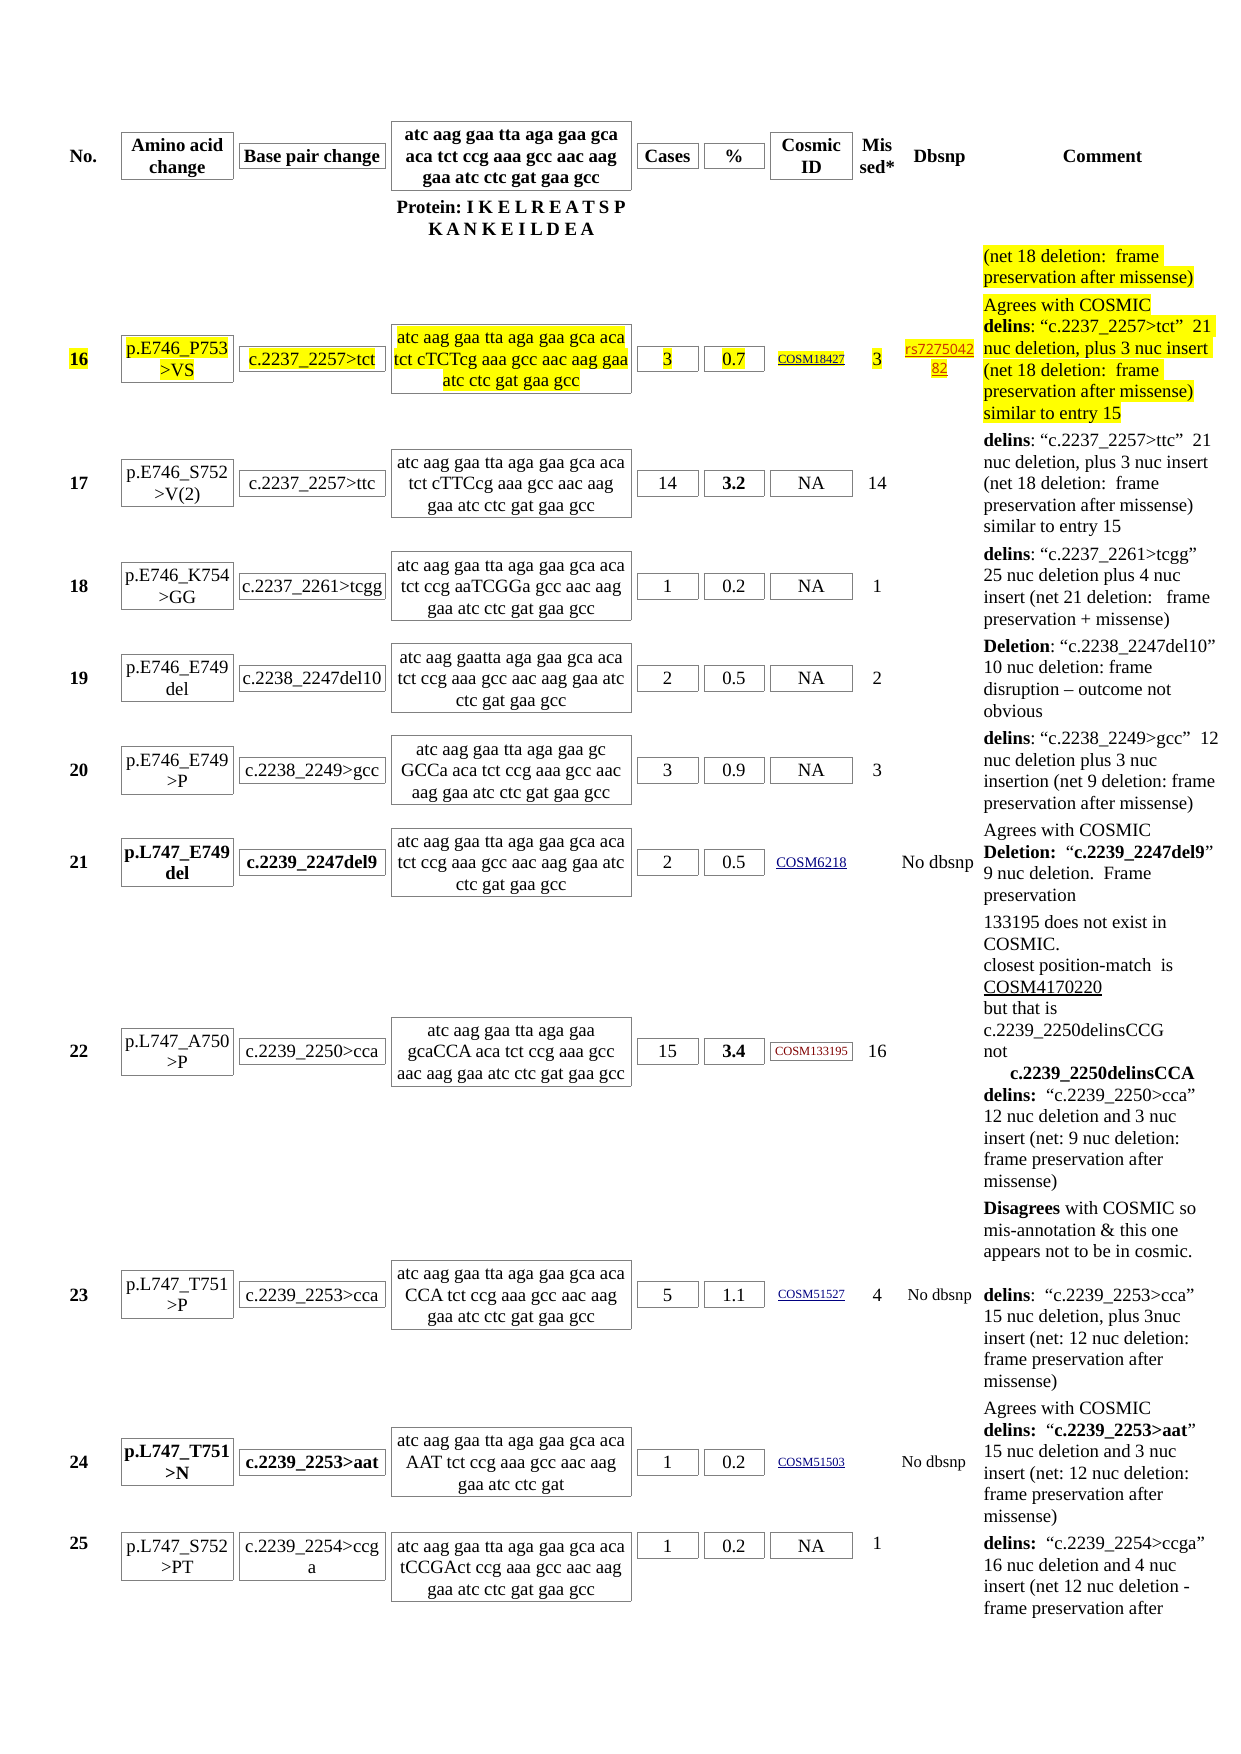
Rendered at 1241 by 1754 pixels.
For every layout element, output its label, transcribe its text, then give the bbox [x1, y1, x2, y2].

table_cell 0.5 [701, 816, 767, 908]
table_cell [855, 242, 898, 291]
table_cell c.2238_2249>gcc [236, 724, 388, 816]
table_cell 1.1 [701, 1194, 767, 1394]
table_cell 15 [634, 908, 701, 1194]
table_cell atc aag gaa tta aga gaa gca aca tct ccg aaTCGGa gcc aac aag gaa atc ctc gat gaa gcc [388, 540, 634, 632]
table_cell [236, 193, 388, 242]
table_cell [236, 242, 388, 291]
table_cell 0.2 [701, 1529, 767, 1621]
table_cell p.L747_S752>PT [119, 1529, 236, 1621]
table_cell atc aag gaa tta aga gaa gca aca CCA tct ccg aaa gcc aac aag gaa atc ctc gat gaa gcc [388, 1194, 634, 1394]
table_cell COSM51527 [767, 1194, 855, 1394]
table_cell p.E746_E749>P [119, 724, 236, 816]
table_cell 2 [634, 816, 701, 908]
table_cell [899, 193, 980, 242]
table_cell [701, 193, 767, 242]
table_cell 16 [855, 908, 898, 1194]
table_cell delins: “c.2237_2261>tcgg” 25 nuc deletion plus 4 nuc insert (net 21 deletion: frame preservation + missense) [980, 540, 1224, 632]
table_cell [899, 724, 980, 816]
table_header Amino acid change [119, 118, 236, 193]
table_cell p.L747_T751>N [119, 1394, 236, 1529]
table_cell Protein: I K E L R E A T S P K A N K E I L D E A [388, 193, 634, 242]
table_cell atc aag gaa tta aga gaa gcaCCA aca tct ccg aaa gcc aac aag gaa atc ctc gat gaa gcc [388, 908, 634, 1194]
table_cell 22 [66, 908, 118, 1194]
table_cell 20 [66, 724, 118, 816]
table_cell c.2239_2253>cca [236, 1194, 388, 1394]
table_cell 17 [66, 426, 118, 540]
table_cell c.2239_2254>ccga [236, 1529, 388, 1621]
table_cell 21 [66, 816, 118, 908]
table_cell [899, 242, 980, 291]
table_cell c.2237_2257>ttc [236, 426, 388, 540]
table_cell NA [767, 632, 855, 724]
table_cell 2 [855, 632, 898, 724]
table_cell No dbsnp [899, 1194, 980, 1394]
table_cell 14 [634, 426, 701, 540]
table_cell [767, 242, 855, 291]
table_cell Agrees with COSMIC delins: “c.2239_2253>aat” 15 nuc deletion and 3 nuc insert (net: 12 nuc deletion: frame preservation after missense) [980, 1394, 1224, 1529]
table_cell p.E746_P753>VS [119, 291, 236, 426]
table_cell [899, 426, 980, 540]
table_cell 1 [634, 1394, 701, 1529]
table_cell 0.2 [701, 540, 767, 632]
table_cell [899, 908, 980, 1194]
table_cell [66, 193, 118, 242]
table_cell p.E746_K754>GG [119, 540, 236, 632]
table_cell p.L747_A750>P [119, 908, 236, 1194]
table_cell atc aag gaa tta aga gaa gca aca tct cTTCcg aaa gcc aac aag gaa atc ctc gat gaa gcc [388, 426, 634, 540]
table_cell 23 [66, 1194, 118, 1394]
table_cell [388, 242, 634, 291]
table_cell Deletion: “c.2238_2247del10” 10 nuc deletion: frame disruption – outcome not obvious [980, 632, 1224, 724]
table_cell COSM133195 [767, 908, 855, 1194]
table_header Cases [634, 118, 701, 193]
table_cell atc aag gaa tta aga gaa gca aca tct cTCTcg aaa gcc aac aag gaa atc ctc gat gaa gcc [388, 291, 634, 426]
table_cell No dbsnp [899, 1394, 980, 1529]
table_cell 0.2 [701, 1394, 767, 1529]
table_cell 4 [855, 1194, 898, 1394]
table_cell delins: “c.2238_2249>gcc” 12 nuc deletion plus 3 nuc insertion (net 9 deletion: frame preservation after missense) [980, 724, 1224, 816]
table_cell [119, 193, 236, 242]
table_cell 2 [634, 632, 701, 724]
table_cell NA [767, 426, 855, 540]
table_cell atc aag gaa tta aga gaa gca aca AAT tct ccg aaa gcc aac aag gaa atc ctc gat [388, 1394, 634, 1529]
table_cell COSM18427 [767, 291, 855, 426]
table_cell 3.4 [701, 908, 767, 1194]
table_header atc aag gaa tta aga gaa gca aca tct ccg aaa gcc aac aag gaa atc ctc gat gaa gcc [388, 118, 634, 193]
table_cell 18 [66, 540, 118, 632]
table_cell delins: “c.2237_2257>ttc” 21 nuc deletion, plus 3 nuc insert (net 18 deletion: frame preservation after missense) similar to entry 15 [980, 426, 1224, 540]
table_header Missed* [855, 118, 898, 193]
table_cell [119, 242, 236, 291]
table_cell Disagrees with COSMIC so mis-annotation & this one appears not to be in cosmic. delins: “c.2239_2253>cca” 15 nuc deletion, plus 3nuc insert (net: 12 nuc deletion: frame preservation after missense) [980, 1194, 1224, 1394]
table_cell [767, 193, 855, 242]
table_cell p.L747_T751>P [119, 1194, 236, 1394]
table_cell atc aag gaa tta aga gaa gc GCCa aca tct ccg aaa gcc aac aag gaa atc ctc gat gaa gcc [388, 724, 634, 816]
table_cell 3 [855, 724, 898, 816]
table_cell 1 [634, 540, 701, 632]
table_cell 0.7 [701, 291, 767, 426]
table_cell p.L747_E749del [119, 816, 236, 908]
table_cell 3.2 [701, 426, 767, 540]
table_cell p.E746_E749del [119, 632, 236, 724]
table_cell [634, 242, 701, 291]
table_cell 5 [634, 1194, 701, 1394]
table_cell [899, 632, 980, 724]
table_cell atc aag gaa tta aga gaa gca aca tct ccg aaa gcc aac aag gaa atc ctc gat gaa gcc [388, 816, 634, 908]
table_cell [701, 242, 767, 291]
table_cell delins: “c.2239_2254>ccga” 16 nuc deletion and 4 nuc insert (net 12 nuc deletion -frame preservation after [980, 1529, 1224, 1621]
table_header No. [66, 118, 118, 193]
table_cell 133195 does not exist in COSMIC. closest position-match is COSM4170220 but that is c.2239_2250delinsCCG not c.2239_2250delinsCCA delins: “c.2239_2250>cca” 12 nuc deletion and 3 nuc insert (net: 9 nuc deletion: frame preservation after missense) [980, 908, 1224, 1194]
table_cell c.2237_2257>tct [236, 291, 388, 426]
table_cell [899, 540, 980, 632]
table_cell 19 [66, 632, 118, 724]
table_cell [634, 193, 701, 242]
table_cell p.E746_S752>V(2) [119, 426, 236, 540]
table_cell [66, 242, 118, 291]
table_cell NA [767, 724, 855, 816]
table_cell 3 [855, 291, 898, 426]
table_cell [855, 816, 898, 908]
table_header % [701, 118, 767, 193]
table_cell 0.5 [701, 632, 767, 724]
table_cell [855, 193, 898, 242]
table_header Dbsnp [899, 118, 980, 193]
table_header Comment [980, 118, 1224, 193]
table_cell Agrees with COSMIC Deletion: “c.2239_2247del9” 9 nuc deletion. Frame preservation [980, 816, 1224, 908]
table_cell c.2238_2247del10 [236, 632, 388, 724]
table_cell 16 [66, 291, 118, 426]
table_cell 0.9 [701, 724, 767, 816]
table_cell c.2239_2250>cca [236, 908, 388, 1194]
table_cell [855, 1394, 898, 1529]
table_cell c.2237_2261>tcgg [236, 540, 388, 632]
table_cell 1 [855, 1529, 898, 1621]
table_cell [980, 193, 1224, 242]
table_cell 3 [634, 724, 701, 816]
table_cell NA [767, 1529, 855, 1621]
table_cell 25 [66, 1529, 118, 1621]
table_cell atc aag gaa tta aga gaa gca aca tCCGAct ccg aaa gcc aac aag gaa atc ctc gat gaa gcc [388, 1529, 634, 1621]
table_header Cosmic ID [767, 118, 855, 193]
table_cell (net 18 deletion: frame preservation after missense) [980, 242, 1224, 291]
table_header Base pair change [236, 118, 388, 193]
table_cell atc aag gaatta aga gaa gca aca tct ccg aaa gcc aac aag gaa atc ctc gat gaa gcc [388, 632, 634, 724]
table_cell NA [767, 540, 855, 632]
table_cell Agrees with COSMIC delins: “c.2237_2257>tct” 21 nuc deletion, plus 3 nuc insert (net 18 deletion: frame preservation after missense) similar to entry 15 [980, 291, 1224, 426]
table_cell 1 [855, 540, 898, 632]
table_cell c.2239_2253>aat [236, 1394, 388, 1529]
table_cell rs727504282 [899, 291, 980, 426]
table_cell COSM51503 [767, 1394, 855, 1529]
table_cell No dbsnp [899, 816, 980, 908]
table_cell 3 [634, 291, 701, 426]
table_cell 1 [634, 1529, 701, 1621]
table_cell [899, 1529, 980, 1621]
table_cell c.2239_2247del9 [236, 816, 388, 908]
table_cell 24 [66, 1394, 118, 1529]
table_cell COSM6218 [767, 816, 855, 908]
table_cell 14 [855, 426, 898, 540]
